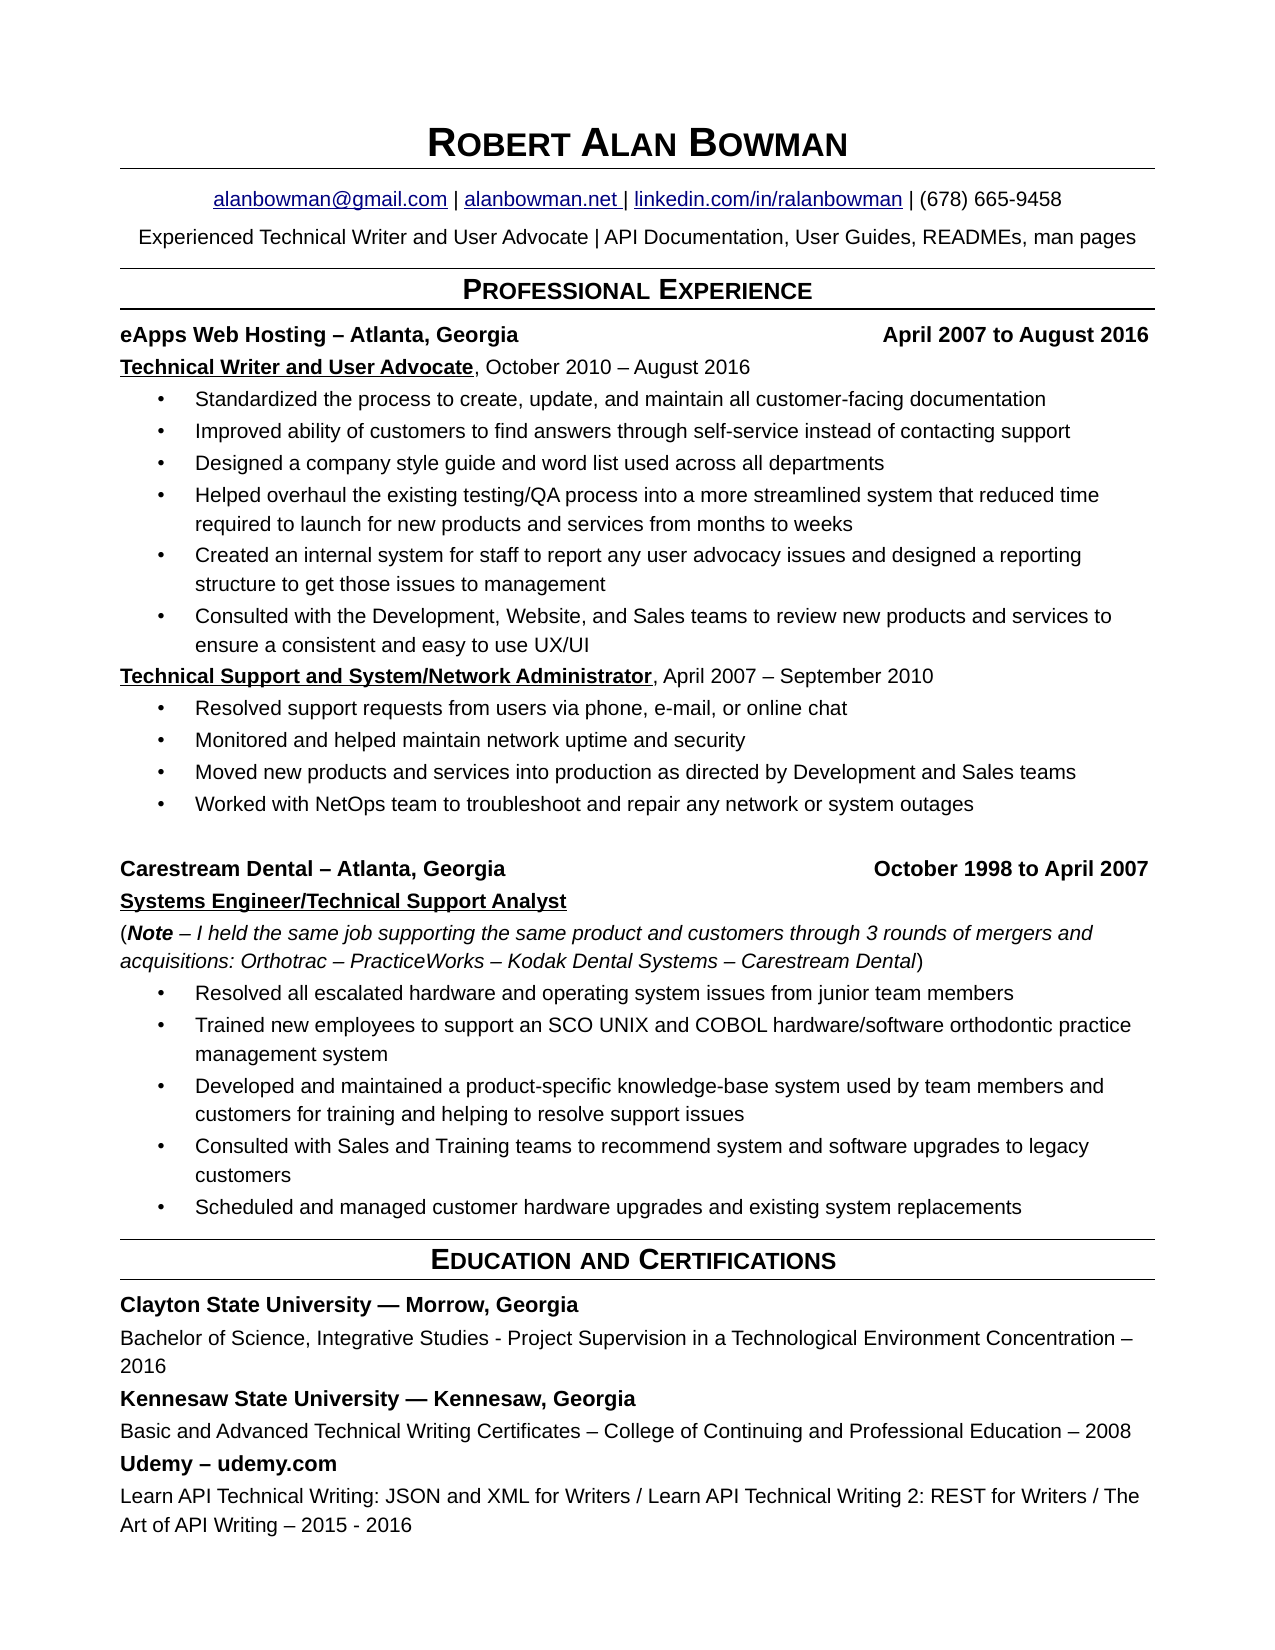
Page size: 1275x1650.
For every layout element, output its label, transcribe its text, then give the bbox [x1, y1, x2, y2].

list Resolved all escalated hardware and operating system issues from junior team members [157, 981, 1155, 1005]
list Moved new products and services into production as directed by Development and Sales teams [157, 760, 1155, 784]
text Learn API Technical Writing: JSON and XML for Writers / Learn API Technical Writing 2: REST for Writers / The Art of API Writing – 2015 - 2016 [120, 1484, 1155, 1537]
text Experienced Technical Writer and User Advocate | API Documentation, User Guides, READMEs, man pages [120, 224, 1155, 248]
text Kennesaw State University — Kennesaw, Georgia [120, 1386, 1155, 1411]
subtitle Education and Certifications [120, 1240, 1155, 1279]
text alanbowman@gmail.com | alanbowman.net | linkedin.com/in/ralanbowman | (678) 665-9458 [120, 181, 1155, 217]
list Monitored and helped maintain network uptime and security [157, 728, 1155, 752]
list Improved ability of customers to find answers through self-service instead of contacting support [157, 419, 1155, 443]
text Technical Writer and User Advocate, October 2010 – August 2016 [120, 355, 1155, 379]
list Scheduled and managed customer hardware upgrades and existing system replacements [157, 1195, 1155, 1219]
list Worked with NetOps team to troubleshoot and repair any network or system outages [157, 792, 1155, 816]
list Developed and maintained a product-specific knowledge-base system used by team members and customers for training and helping to resolve support issues [157, 1073, 1155, 1126]
text Systems Engineer/Technical Support Analyst [120, 889, 1155, 913]
list Created an internal system for staff to report any user advocacy issues and designed a reporting structure to get those issues to management [157, 543, 1155, 596]
text Basic and Advanced Technical Writing Certificates – College of Continuing and Professional Education – 2008 [120, 1419, 1155, 1443]
list Designed a company style guide and word list used across all departments [157, 451, 1155, 475]
list Helped overhaul the existing testing/QA process into a more streamlined system that reduced time required to launch for new products and services from months to weeks [157, 482, 1155, 535]
text Carestream Dental – Atlanta, Georgia October 1998 to April 2007 [120, 855, 1155, 881]
text eApps Web Hosting – Atlanta, Georgia April 2007 to August 2016 [120, 322, 1155, 347]
text (Note – I held the same job supporting the same product and customers through 3 rounds of mergers and acquisitions: Orthotrac – PracticeWorks – Kodak Dental Systems – Carestream Dental) [120, 920, 1155, 973]
text Clayton State University — Morrow, Georgia [120, 1292, 1155, 1317]
text Technical Support and System/Network Administrator, April 2007 – September 2010 [120, 664, 1155, 688]
list Standardized the process to create, update, and maintain all customer-facing documentation [157, 387, 1155, 411]
list Consulted with Sales and Training teams to recommend system and software upgrades to legacy customers [157, 1134, 1155, 1187]
list Trained new employees to support an SCO UNIX and COBOL hardware/software orthodontic practice management system [157, 1013, 1155, 1066]
subtitle Robert Alan Bowman [120, 115, 1155, 168]
text Udemy – udemy.com [120, 1451, 1155, 1476]
list Consulted with the Development, Website, and Sales teams to review new products and services to ensure a consistent and easy to use UX/UI [157, 604, 1155, 657]
text Bachelor of Science, Integrative Studies - Project Supervision in a Technological Environment Concentration – 2016 [120, 1325, 1155, 1378]
subtitle Professional Experience [120, 269, 1155, 308]
list Resolved support requests from users via phone, e-mail, or online chat [157, 696, 1155, 720]
